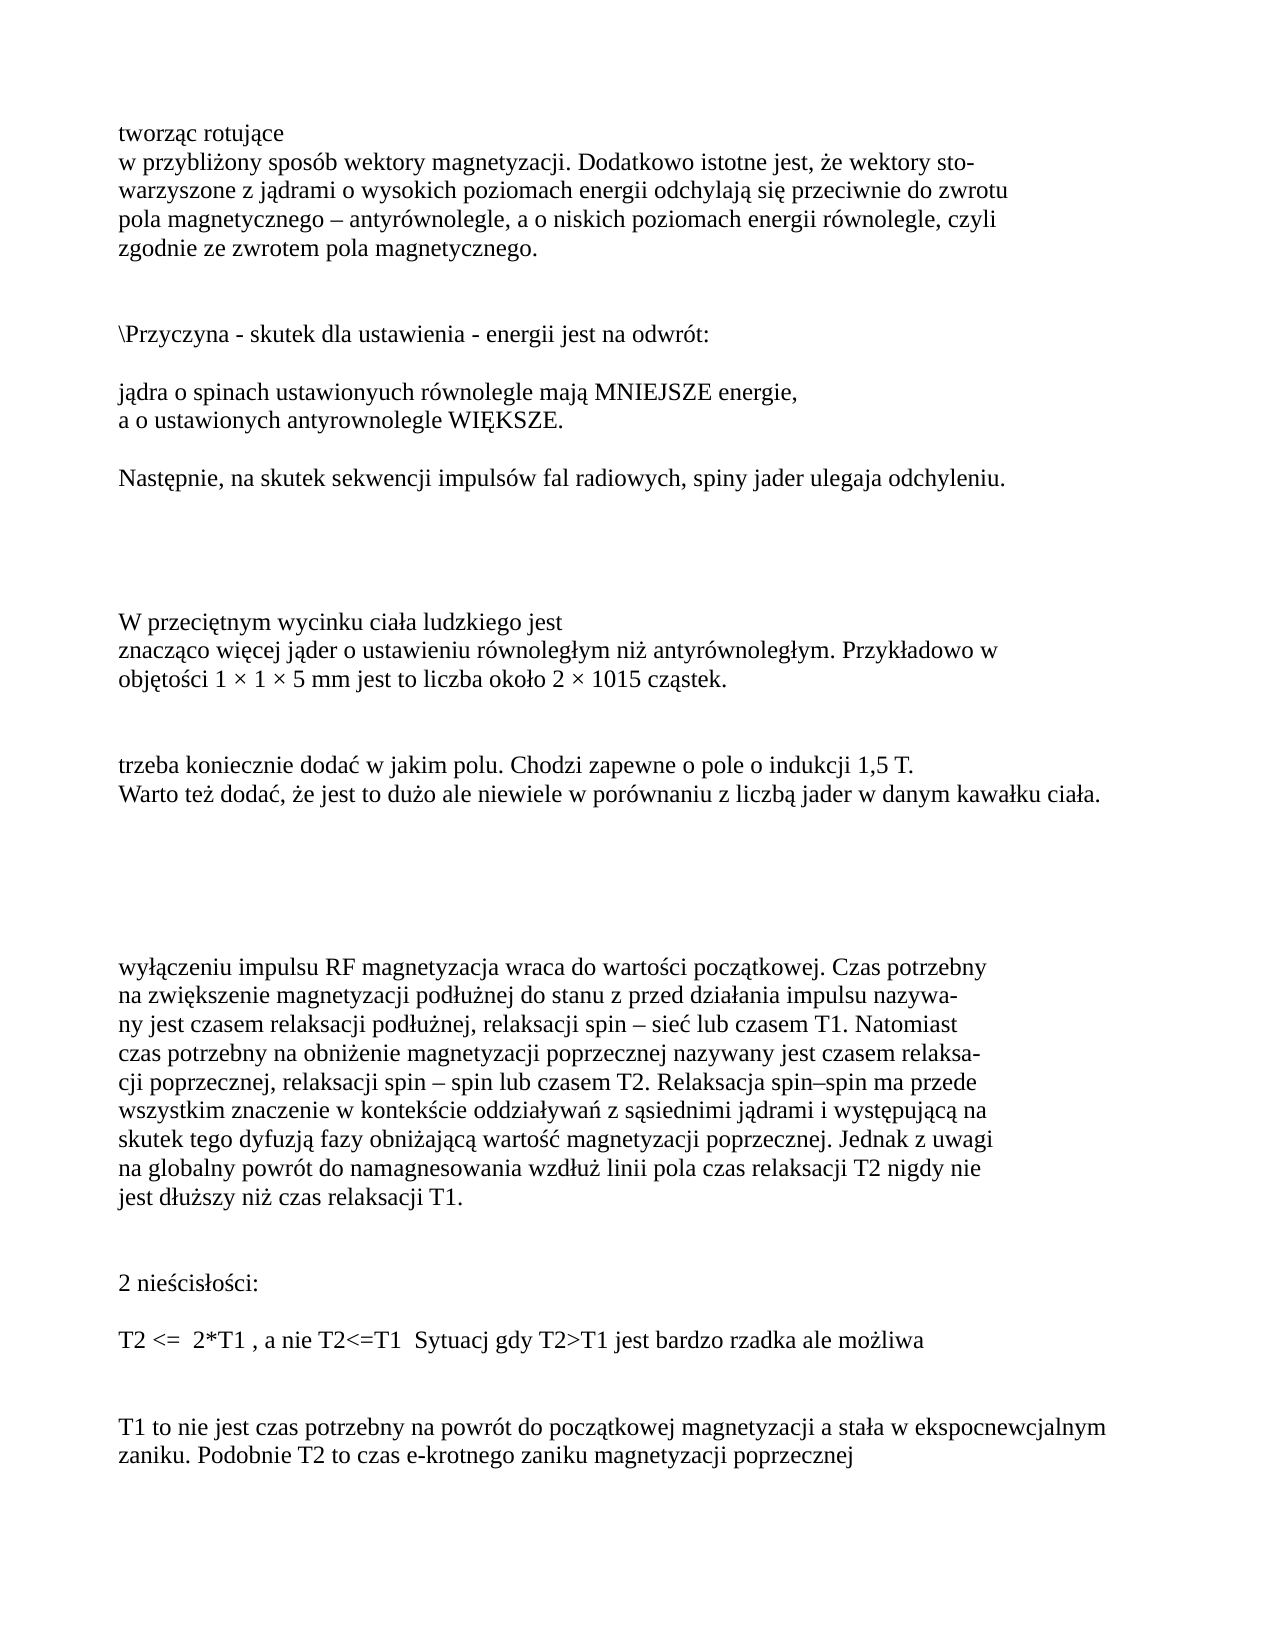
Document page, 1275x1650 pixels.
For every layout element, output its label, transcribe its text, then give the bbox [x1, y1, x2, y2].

text jądra o spinach ustawionyuch równolegle mają MNIEJSZE energie, [118, 377, 1157, 406]
text Warto też dodać, że jest to dużo ale niewiele w porównaniu z liczbą jader w danym kawałku ciała. [118, 779, 1157, 808]
text Następnie, na skutek sekwencji impulsów fal radiowych, spiny jader ulegaja odchyleniu. [118, 463, 1157, 492]
text znacząco więcej jąder o ustawieniu równoległym niż antyrównoległym. Przykładowo w [118, 636, 1157, 664]
text zgodnie ze zwrotem pola magnetycznego. [118, 233, 1157, 262]
text wszystkim znaczenie w kontekście oddziaływań z sąsiednimi jądrami i występującą na [118, 1096, 1157, 1124]
text warzyszone z jądrami o wysokich poziomach energii odchylają się przeciwnie do zwrotu [118, 176, 1157, 204]
text trzeba koniecznie dodać w jakim polu. Chodzi zapewne o pole o indukcji 1,5 T. [118, 751, 1157, 779]
text ny jest czasem relaksacji podłużnej, relaksacji spin – sieć lub czasem T1. Natomiast [118, 1009, 1157, 1038]
text tworząc rotujące [118, 118, 1157, 147]
text \Przyczyna - skutek dla ustawienia - energii jest na odwrót: [118, 319, 1157, 348]
text 2 nieścisłości: [118, 1268, 1157, 1297]
text pola magnetycznego – antyrównolegle, a o niskich poziomach energii równolegle, czyli [118, 204, 1157, 233]
text T2 <= 2*T1 , a nie T2<=T1 Sytuacj gdy T2>T1 jest bardzo rzadka ale możliwa [118, 1326, 1157, 1354]
text T1 to nie jest czas potrzebny na powrót do początkowej magnetyzacji a stała w ekspocnewcjalnym zaniku. Podobnie T2 to czas e-krotnego zaniku magnetyzacji poprzecznej [118, 1412, 1157, 1469]
text skutek tego dyfuzją fazy obniżającą wartość magnetyzacji poprzecznej. Jednak z uwagi [118, 1124, 1157, 1153]
text czas potrzebny na obniżenie magnetyzacji poprzecznej nazywany jest czasem relaksa- [118, 1038, 1157, 1067]
text cji poprzecznej, relaksacji spin – spin lub czasem T2. Relaksacja spin–spin ma przede [118, 1067, 1157, 1096]
text objętości 1 × 1 × 5 mm jest to liczba około 2 × 1015 cząstek. [118, 664, 1157, 693]
text na zwiększenie magnetyzacji podłużnej do stanu z przed działania impulsu nazywa- [118, 981, 1157, 1009]
text wyłączeniu impulsu RF magnetyzacja wraca do wartości początkowej. Czas potrzebny [118, 952, 1157, 981]
text jest dłuższy niż czas relaksacji T1. [118, 1182, 1157, 1211]
text na globalny powrót do namagnesowania wzdłuż linii pola czas relaksacji T2 nigdy nie [118, 1153, 1157, 1182]
text w przybliżony sposób wektory magnetyzacji. Dodatkowo istotne jest, że wektory sto- [118, 147, 1157, 176]
text W przeciętnym wycinku ciała ludzkiego jest [118, 607, 1157, 636]
text a o ustawionych antyrownolegle WIĘKSZE. [118, 406, 1157, 434]
